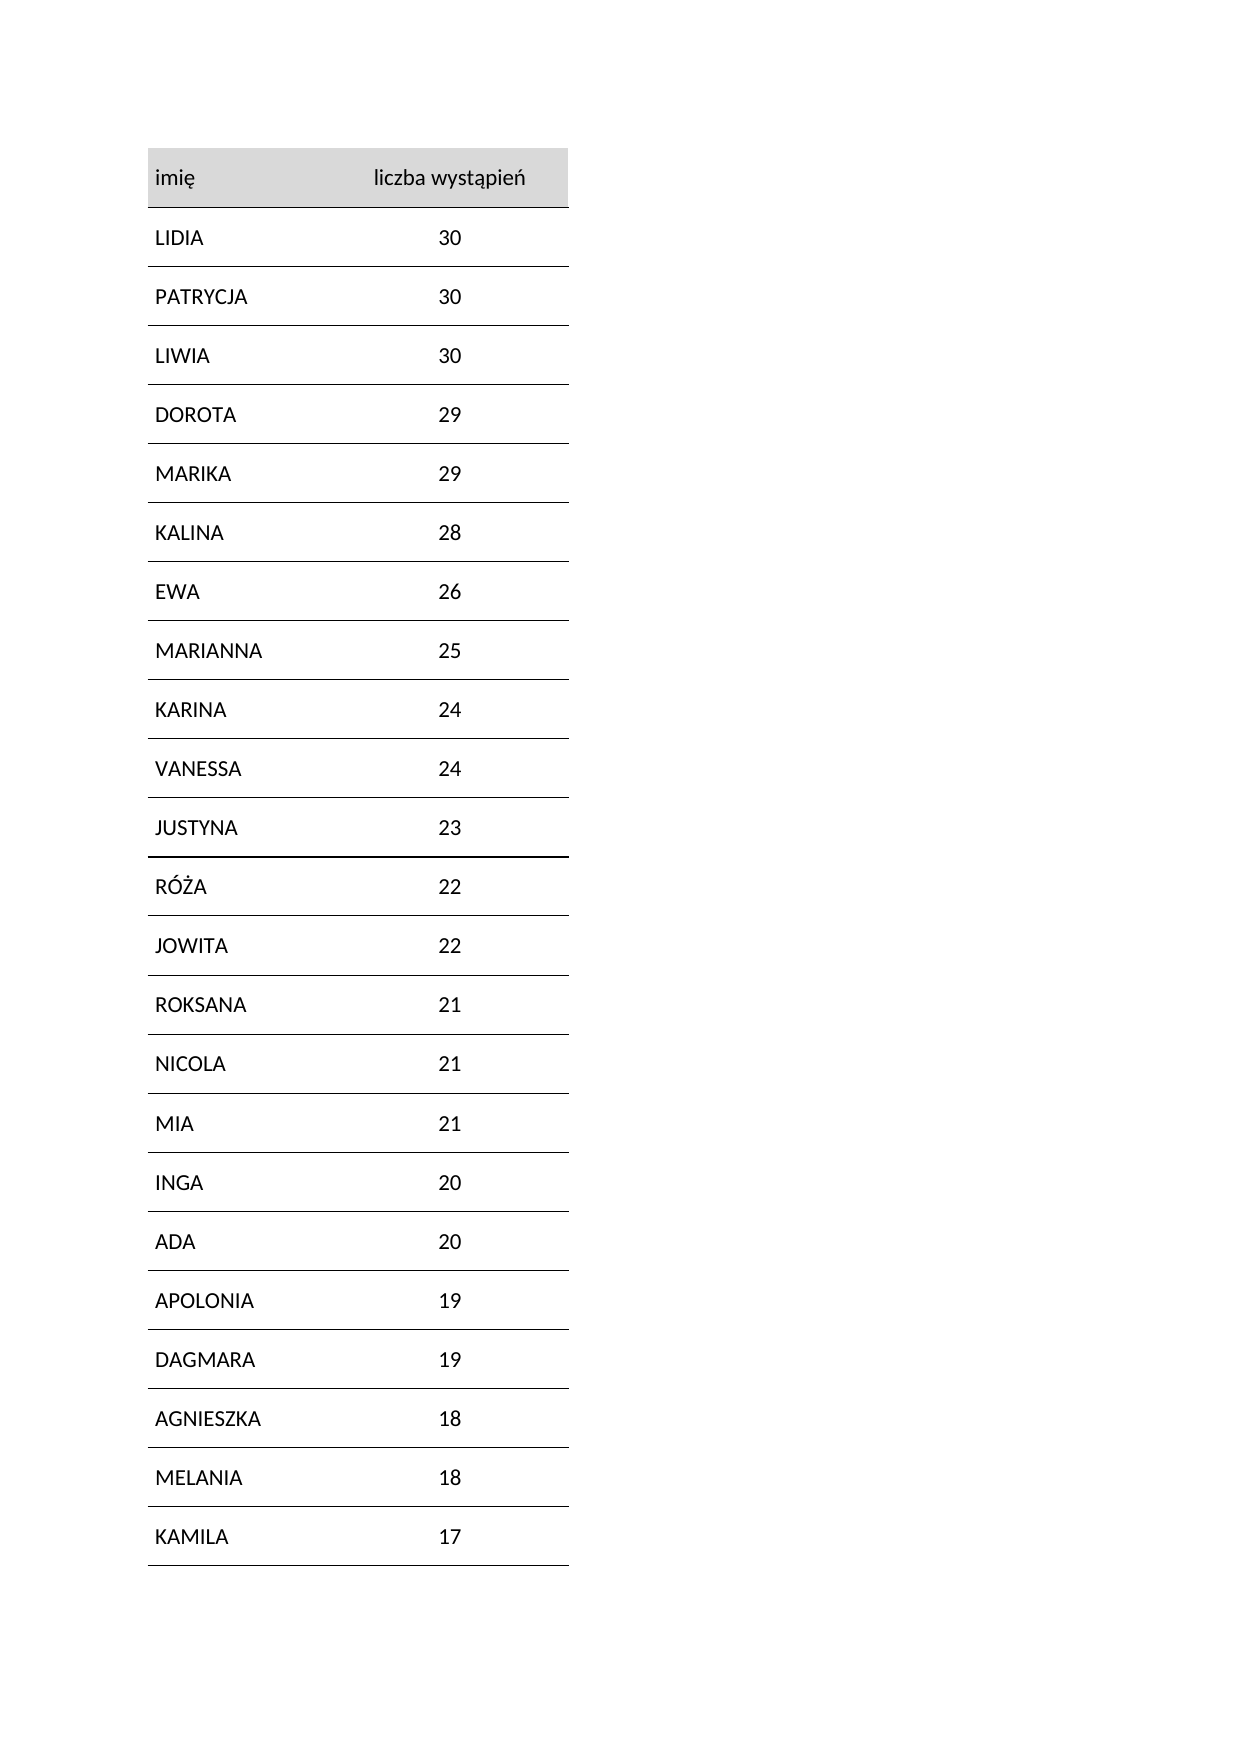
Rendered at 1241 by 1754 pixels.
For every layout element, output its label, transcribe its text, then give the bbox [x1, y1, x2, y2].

table_cell MIA [148, 1094, 331, 1152]
table_cell MARIKA [148, 444, 331, 502]
table_cell 18 [331, 1448, 568, 1506]
table_cell 24 [331, 739, 568, 797]
table_cell ADA [148, 1212, 331, 1270]
table_cell 30 [331, 326, 568, 384]
table_cell KARINA [148, 680, 331, 738]
table_cell 28 [331, 503, 568, 561]
table_cell EWA [148, 562, 331, 620]
table_cell JOWITA [148, 916, 331, 974]
table_cell DOROTA [148, 385, 331, 443]
table_cell 26 [331, 562, 568, 620]
table_cell 21 [331, 976, 568, 1033]
table_cell 22 [331, 916, 568, 974]
table_cell LIWIA [148, 326, 331, 384]
table_cell 25 [331, 621, 568, 679]
table_cell 18 [331, 1389, 568, 1447]
table_cell 23 [331, 798, 568, 856]
table_cell 19 [331, 1271, 568, 1329]
table_cell MELANIA [148, 1448, 331, 1506]
table_cell JUSTYNA [148, 798, 331, 856]
table_cell INGA [148, 1153, 331, 1211]
table_cell 24 [331, 680, 568, 738]
table_cell VANESSA [148, 739, 331, 797]
table_cell NICOLA [148, 1035, 331, 1093]
table_cell 17 [331, 1507, 568, 1565]
table_cell APOLONIA [148, 1271, 331, 1329]
table_cell LIDIA [148, 208, 331, 266]
table_cell PATRYCJA [148, 267, 331, 325]
table_header liczba wystąpień [331, 148, 568, 207]
table_cell 19 [331, 1330, 568, 1388]
table_cell 30 [331, 267, 568, 325]
table_cell KALINA [148, 503, 331, 561]
table_cell KAMILA [148, 1507, 331, 1565]
table_cell 20 [331, 1153, 568, 1211]
table_cell 29 [331, 385, 568, 443]
table_cell 21 [331, 1094, 568, 1152]
table_cell MARIANNA [148, 621, 331, 679]
table_cell 22 [331, 858, 568, 915]
table_cell AGNIESZKA [148, 1389, 331, 1447]
table_cell 21 [331, 1035, 568, 1093]
table_header imię [148, 148, 331, 207]
table_cell RÓŻA [148, 858, 331, 915]
table_cell DAGMARA [148, 1330, 331, 1388]
table_cell 30 [331, 208, 568, 266]
table_cell ROKSANA [148, 976, 331, 1033]
table_cell 29 [331, 444, 568, 502]
table_cell 20 [331, 1212, 568, 1270]
